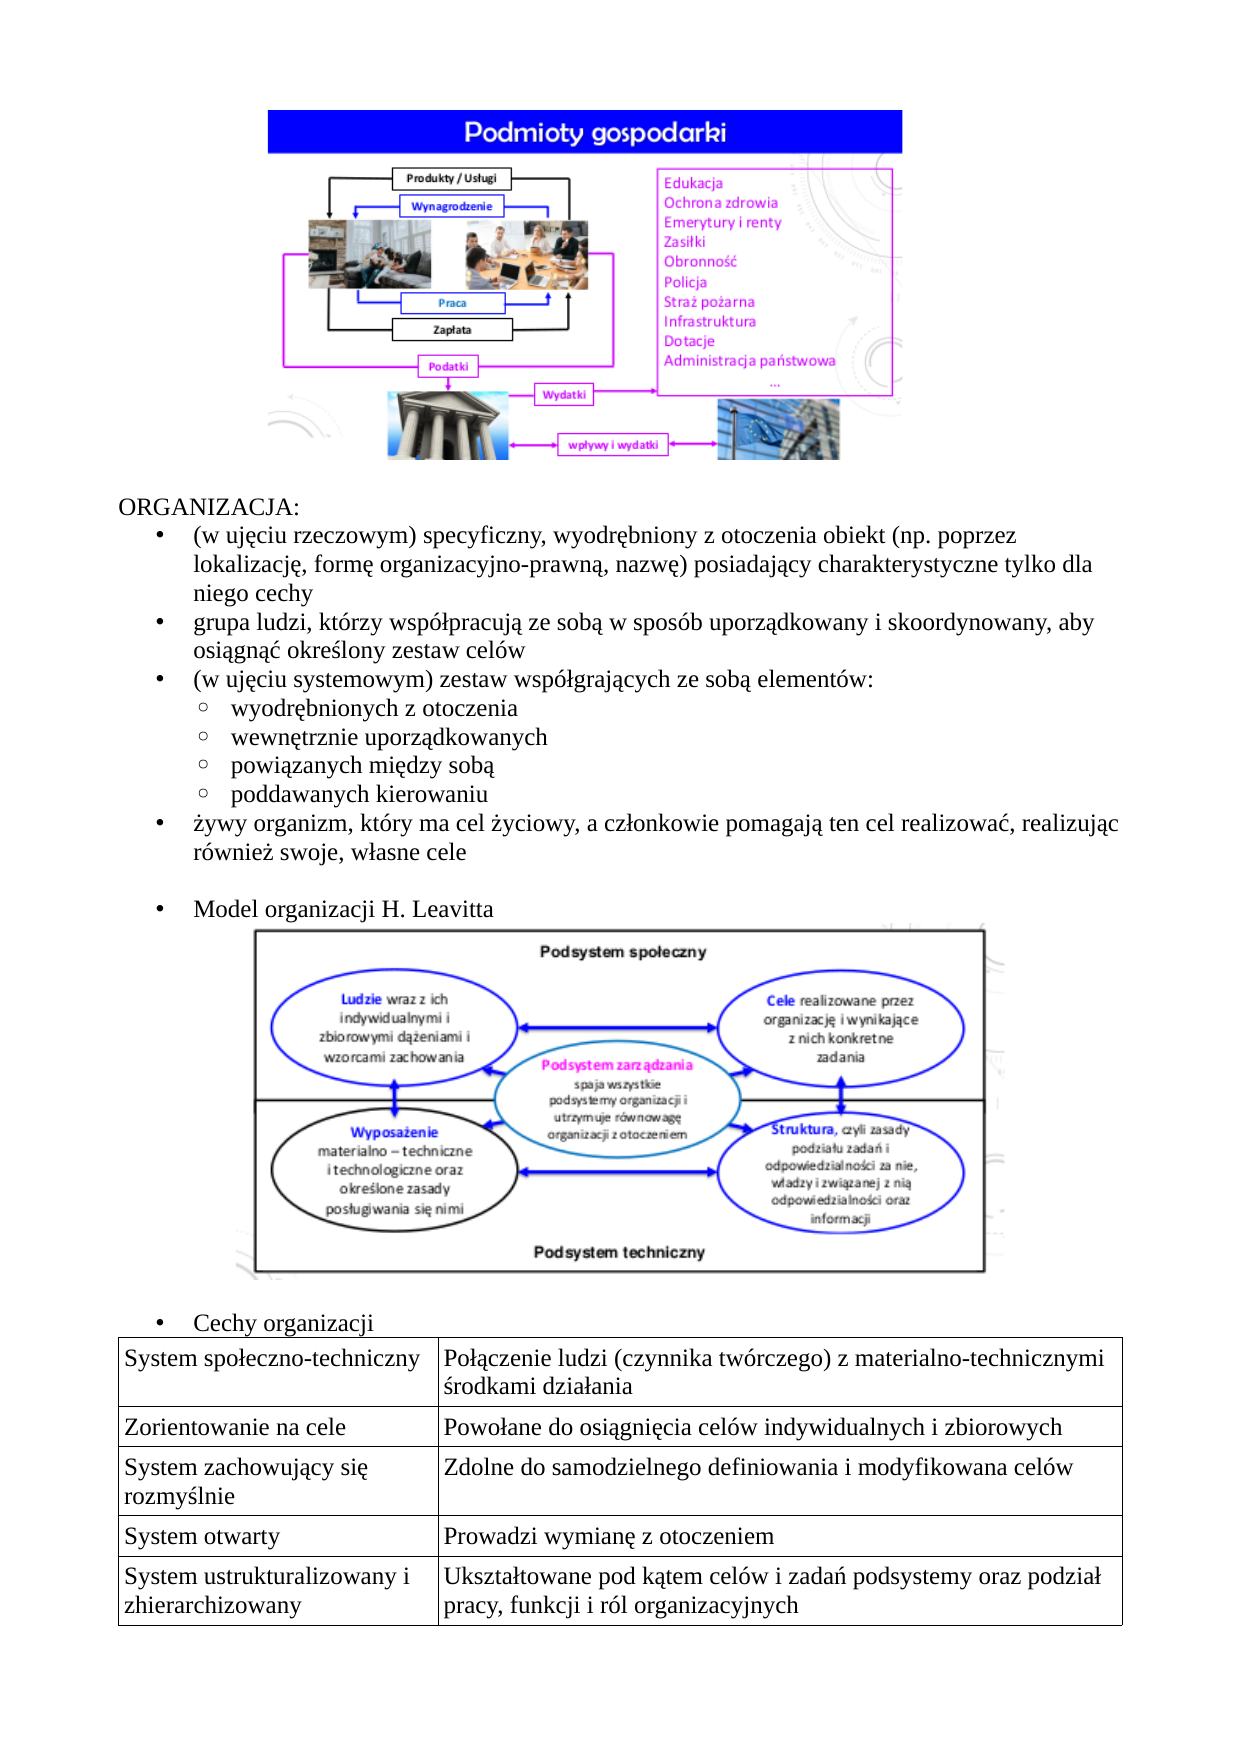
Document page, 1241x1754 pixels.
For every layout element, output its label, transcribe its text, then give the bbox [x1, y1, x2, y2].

table_cell System zachowujący się rozmyślnie [119, 1447, 438, 1515]
list wyodrębnionych z otoczenia [193, 693, 1122, 722]
list żywy organizm, który ma cel życiowy, a członkowie pomagają ten cel realizować, realizując również swoje, własne cele [156, 808, 1122, 866]
table_cell System otwarty [119, 1516, 438, 1556]
picture [235, 923, 1005, 1280]
table_cell Ukształtowane pod kątem celów i zadań podsystemy oraz podział pracy, funkcji i ról organizacyjnych [439, 1557, 1122, 1625]
table_cell Powołane do osiągnięcia celów indywidualnych i zbiorowych [439, 1407, 1122, 1446]
list (w ujęciu systemowym) zestaw współgrających ze sobą elementów: [156, 664, 1122, 693]
list Model organizacji H. Leavitta [156, 894, 1122, 923]
list (w ujęciu rzeczowym) specyficzny, wyodrębniony z otoczenia obiekt (np. poprzez lokalizację, formę organizacyjno-prawną, nazwę) posiadający charakterystyczne tylko dla niego cechy [156, 521, 1122, 607]
table_header Połączenie ludzi (czynnika twórczego) z materialno-technicznymi środkami działania [439, 1338, 1122, 1406]
table_cell Zorientowanie na cele [119, 1407, 438, 1446]
text ORGANIZACJA: [118, 492, 1122, 521]
list Cechy organizacji [156, 1308, 1122, 1337]
table_cell Zdolne do samodzielnego definiowania i modyfikowana celów [439, 1447, 1122, 1515]
list grupa ludzi, którzy współpracują ze sobą w sposób uporządkowany i skoordynowany, aby osiągnąć określony zestaw celów [156, 607, 1122, 664]
list wewnętrznie uporządkowanych [193, 722, 1122, 751]
picture [267, 110, 903, 460]
table_cell Prowadzi wymianę z otoczeniem [439, 1516, 1122, 1556]
list powiązanych między sobą [193, 751, 1122, 779]
table_cell System ustrukturalizowany i zhierarchizowany [119, 1557, 438, 1625]
table_header System społeczno-techniczny [119, 1338, 438, 1406]
list poddawanych kierowaniu [193, 779, 1122, 808]
